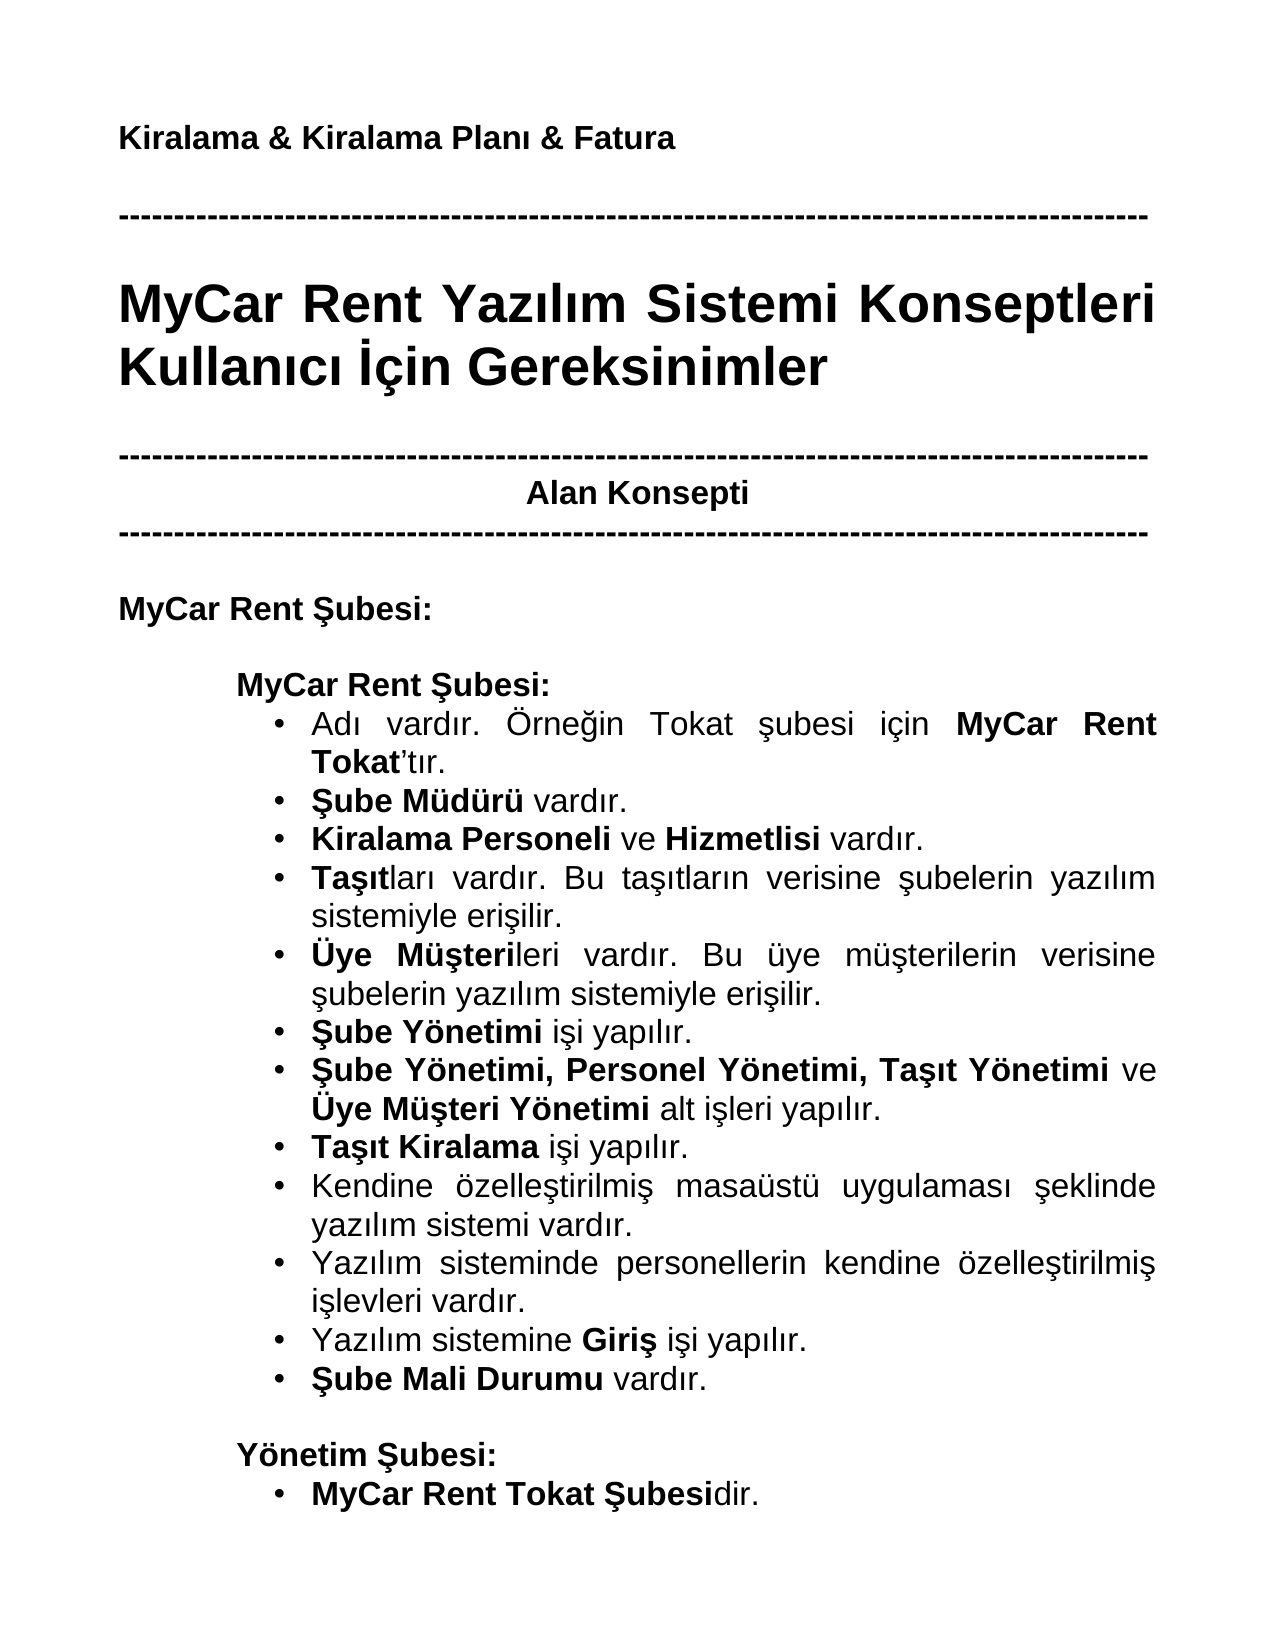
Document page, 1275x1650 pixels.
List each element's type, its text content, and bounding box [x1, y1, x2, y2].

list Adı vardır. Örneğin Tokat şubesi için MyCar Rent Tokat’tır. [274, 704, 1157, 781]
text Kiralama & Kiralama Planı & Fatura [118, 118, 1157, 157]
list MyCar Rent Tokat Şubesidir. [274, 1474, 1157, 1512]
text --------------------------------------------------------------------------------------------- [118, 195, 1157, 233]
text Yönetim Şubesi: [118, 1436, 1157, 1474]
list Şube Mali Durumu vardır. [274, 1358, 1157, 1397]
list Kendine özelleştirilmiş masaüstü uygulaması şeklinde yazılım sistemi vardır. [274, 1166, 1157, 1243]
list Üye Müşterileri vardır. Bu üye müşterilerin verisine şubelerin yazılım sistemiyle erişilir. [274, 935, 1157, 1012]
list Şube Müdürü vardır. [274, 781, 1157, 819]
text Alan Konsepti [118, 473, 1157, 512]
list Kiralama Personeli ve Hizmetlisi vardır. [274, 819, 1157, 858]
list Yazılım sisteminde personellerin kendine özelleştirilmiş işlevleri vardır. [274, 1243, 1157, 1320]
text --------------------------------------------------------------------------------------------- [118, 435, 1157, 473]
list Şube Yönetimi işi yapılır. [274, 1012, 1157, 1051]
list Yazılım sistemine Giriş işi yapılır. [274, 1320, 1157, 1358]
list Şube Yönetimi, Personel Yönetimi, Taşıt Yönetimi ve Üye Müşteri Yönetimi alt işleri yapılır. [274, 1051, 1157, 1127]
text --------------------------------------------------------------------------------------------- [118, 512, 1157, 550]
text MyCar Rent Şubesi: [118, 589, 1157, 627]
text MyCar Rent Yazılım Sistemi Konseptleri Kullanıcı İçin Gereksinimler [118, 272, 1157, 396]
list Taşıt Kiralama işi yapılır. [274, 1127, 1157, 1166]
list Taşıtları vardır. Bu taşıtların verisine şubelerin yazılım sistemiyle erişilir. [274, 858, 1157, 935]
text MyCar Rent Şubesi: [118, 666, 1157, 704]
